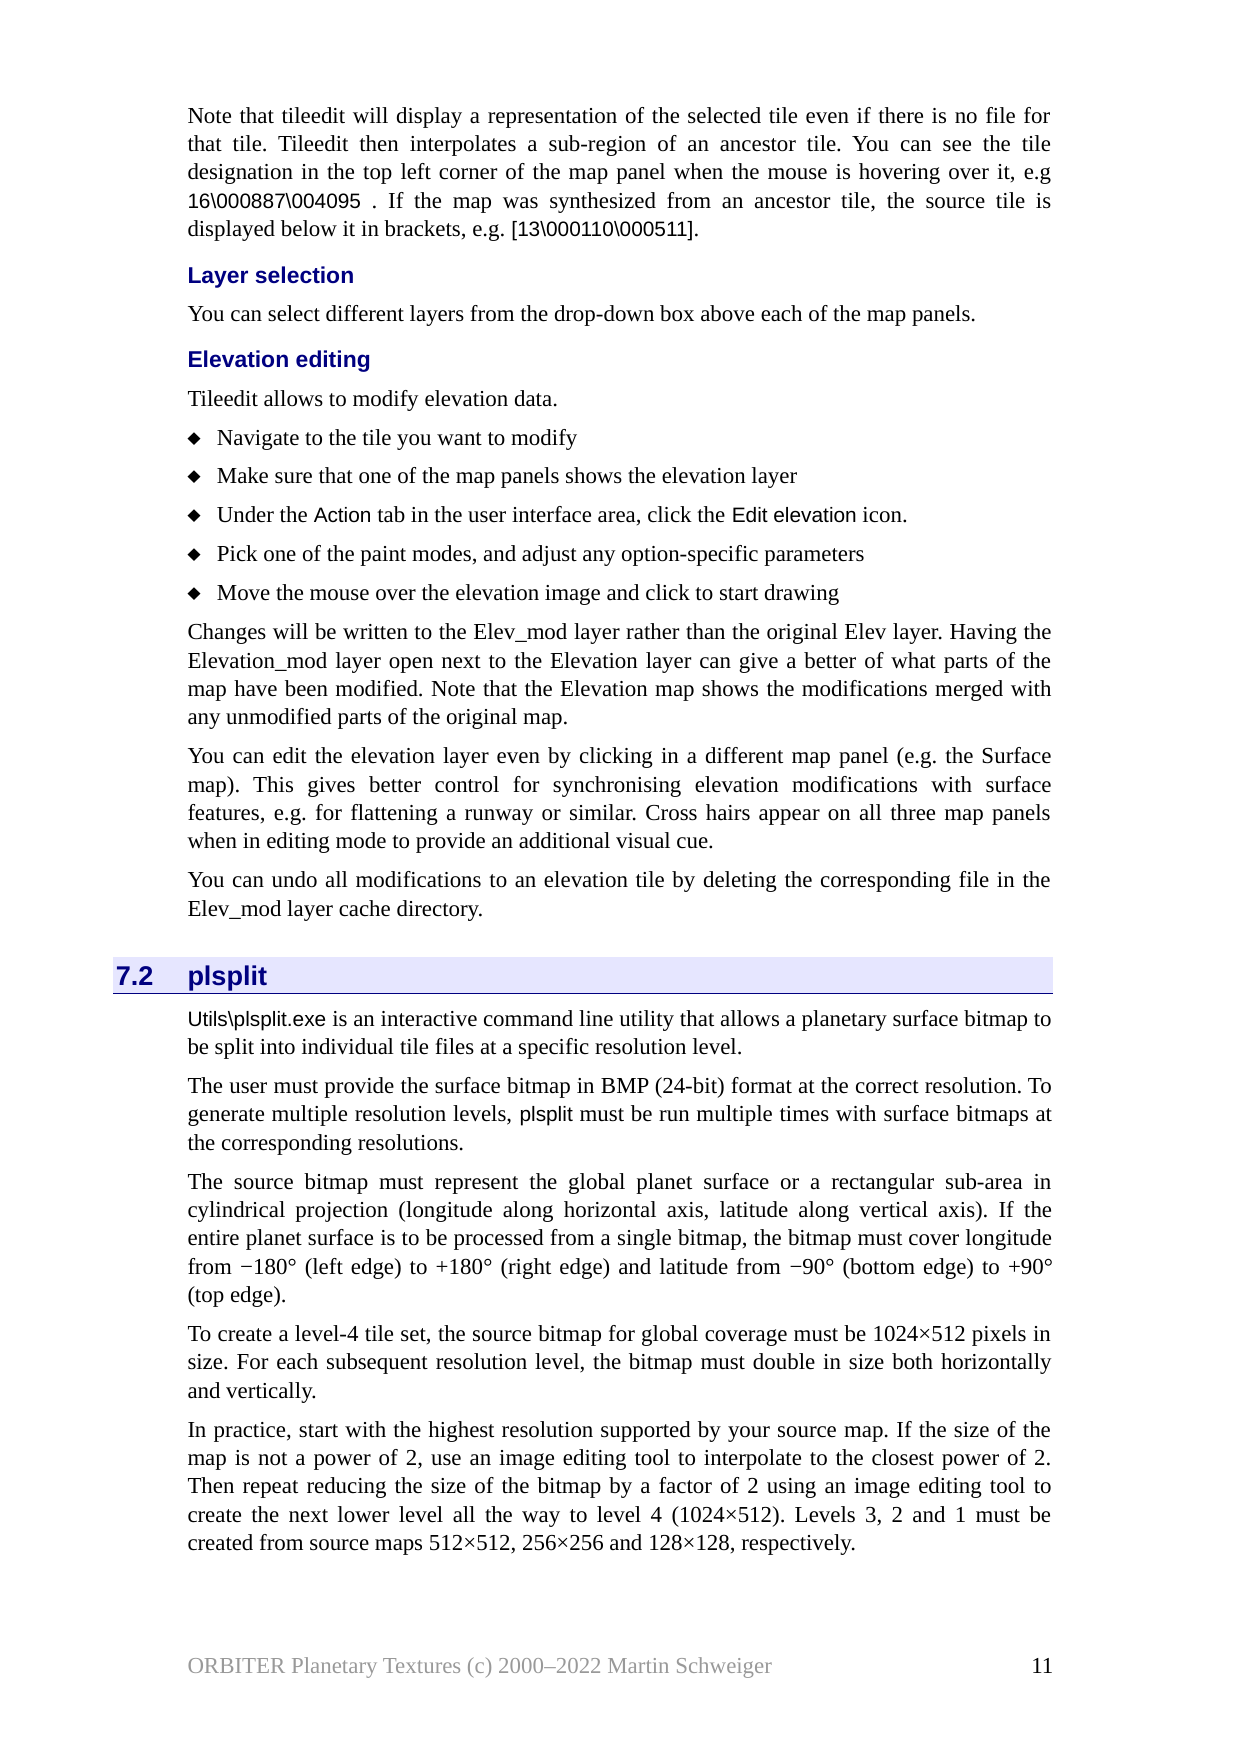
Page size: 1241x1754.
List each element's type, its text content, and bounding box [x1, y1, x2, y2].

text Note that tileedit will display a representation of the selected tile even if there is no file for that tile. Tileedit then interpolates a sub-region of an ancestor tile. You can see the tile designation in the top left corner of the map panel when the mouse is hovering over it, e.g 16\000887\004095 . If the map was synthesized from an ancestor tile, the source tile is displayed below it in brackets, e.g. [13\000110\000511]. [187, 100, 1053, 242]
text The user must provide the surface bitmap in BMP (24-bit) format at the correct resolution. To generate multiple resolution levels, plsplit must be run multiple times with surface bitmaps at the corresponding resolutions. [187, 1071, 1053, 1156]
subtitle plsplit [113, 957, 1053, 993]
text Tileedit allows to modify elevation data. [187, 383, 1053, 412]
list Make sure that one of the map panels shows the elevation layer [187, 461, 1053, 489]
text You can edit the elevation layer even by clicking in a different map panel (e.g. the Surface map). This gives better control for synchronising elevation modifications with surface features, e.g. for flattening a runway or similar. Cross hairs appear on all three map panels when in editing mode to provide an additional visual cue. [187, 741, 1053, 854]
list Move the mouse over the elevation image and click to start drawing [187, 578, 1053, 606]
list Under the Action tab in the user interface area, click the Edit elevation icon. [187, 500, 1053, 528]
text Utils\plsplit.exe is an interactive command line utility that allows a planetary surface bitmap to be split into individual tile files at a specific resolution level. [187, 1004, 1053, 1060]
text The source bitmap must represent the global planet surface or a rectangular sub-area in cylindrical projection (longitude along horizontal axis, latitude along vertical axis). If the entire planet surface is to be processed from a single bitmap, the bitmap must cover longitude from −180° (left edge) to +180° (right edge) and latitude from −90° (bottom edge) to +90° (top edge). [187, 1167, 1053, 1308]
subtitle Elevation editing [187, 346, 1053, 373]
subtitle Layer selection [187, 262, 1053, 288]
list Navigate to the tile you want to modify [187, 422, 1053, 451]
text To create a level-4 tile set, the source bitmap for global coverage must be 1024×512 pixels in size. For each subsequent resolution level, the bitmap must double in size both horizontally and vertically. [187, 1319, 1053, 1404]
text In practice, start with the highest resolution supported by your source map. If the size of the map is not a power of 2, use an image editing tool to interpolate to the closest power of 2. Then repeat reducing the size of the bitmap by a factor of 2 using an image editing tool to create the next lower level all the way to level 4 (1024×512). Levels 3, 2 and 1 must be created from source maps 512×512, 256×256 and 128×128, respectively. [187, 1414, 1053, 1556]
text You can select different layers from the drop-down box above each of the map panels. [187, 298, 1053, 327]
list Pick one of the paint modes, and adjust any option-specific parameters [187, 539, 1053, 567]
text Changes will be written to the Elev_mod layer rather than the original Elev layer. Having the Elevation_mod layer open next to the Elevation layer can give a better of what parts of the map have been modified. Note that the Elevation map shows the modifications merged with any unmodified parts of the original map. [187, 617, 1053, 730]
text You can undo all modifications to an elevation tile by deleting the corresponding file in the Elev_mod layer cache directory. [187, 865, 1053, 922]
